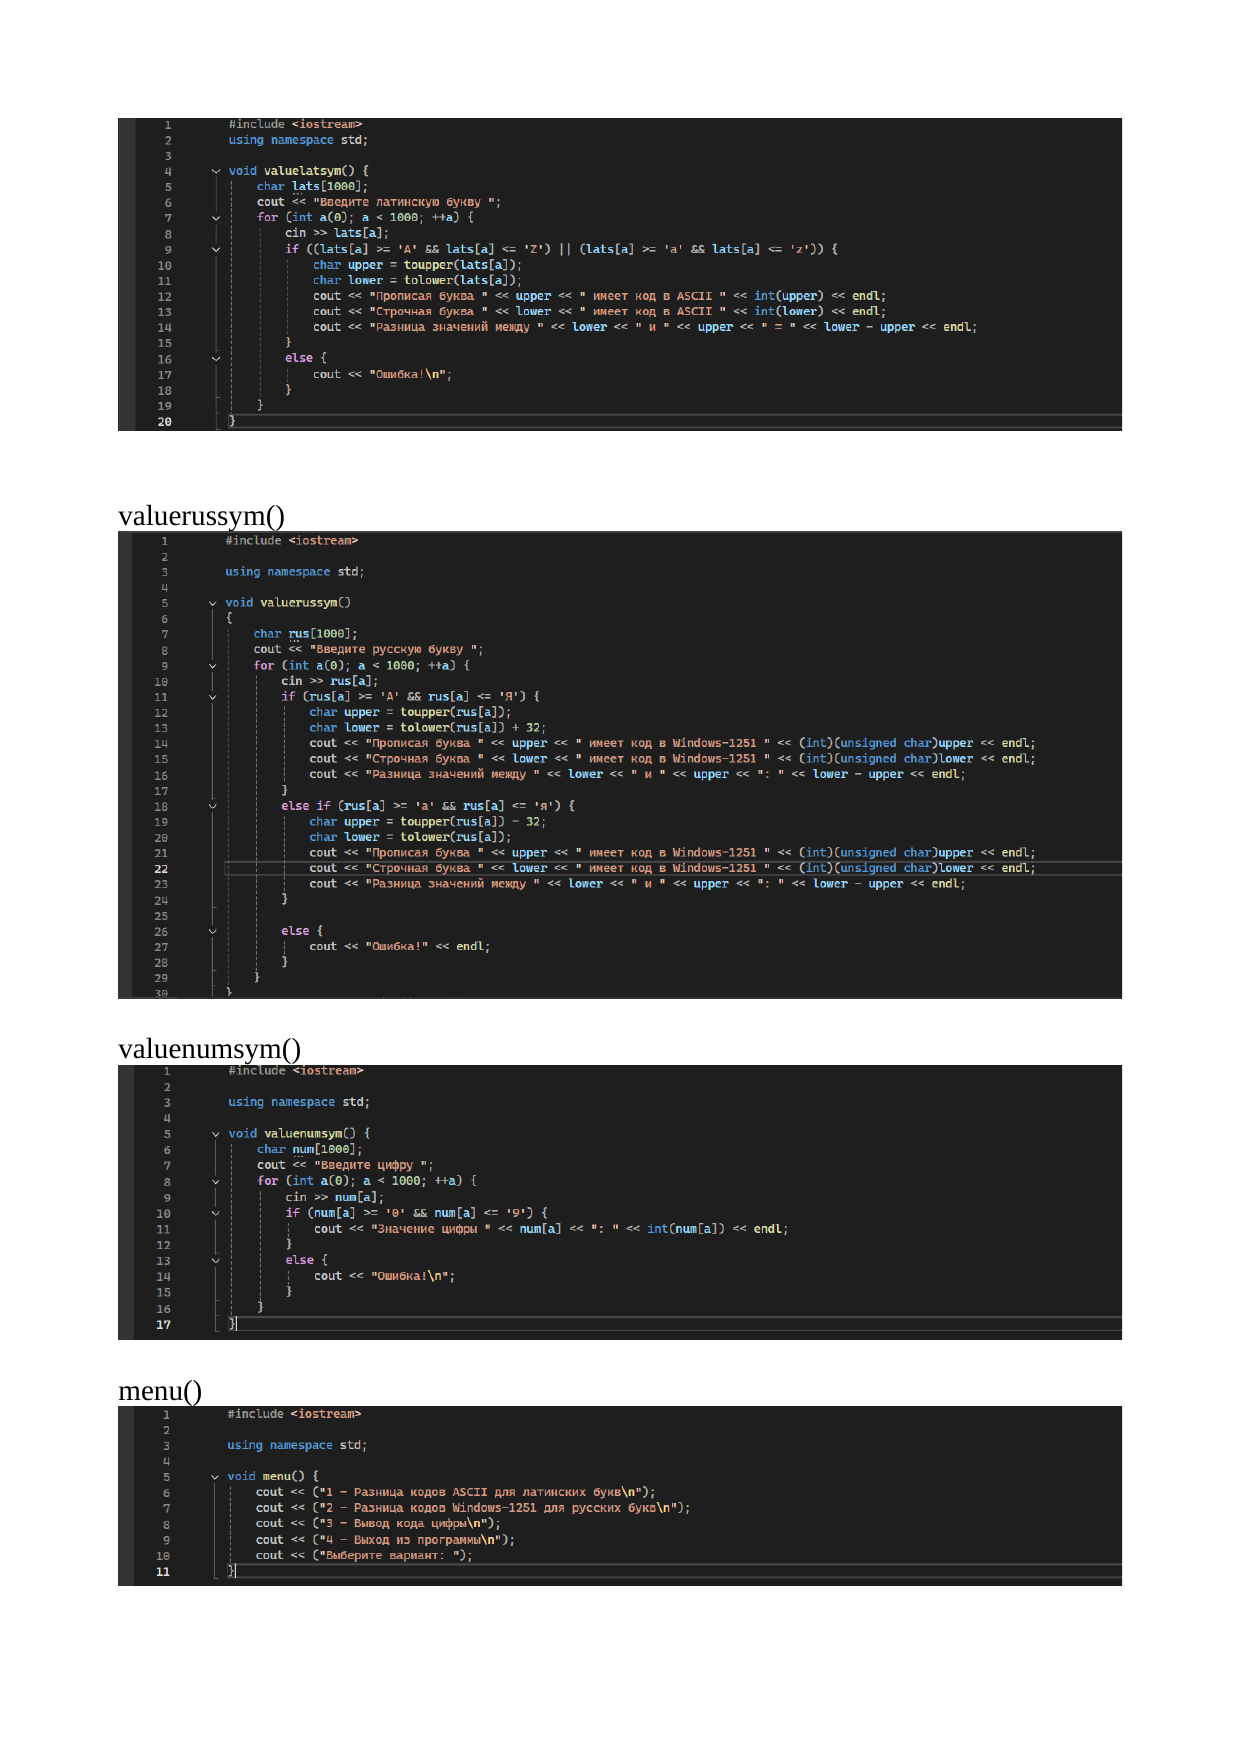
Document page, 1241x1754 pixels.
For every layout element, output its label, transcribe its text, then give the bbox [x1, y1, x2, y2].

picture [118, 1406, 1123, 1586]
text valuerussym() [118, 498, 1122, 531]
text menu() [118, 1373, 1122, 1406]
picture [118, 1065, 1123, 1340]
picture [118, 531, 1123, 999]
picture [118, 118, 1123, 431]
text valuenumsym() [118, 1032, 1122, 1065]
